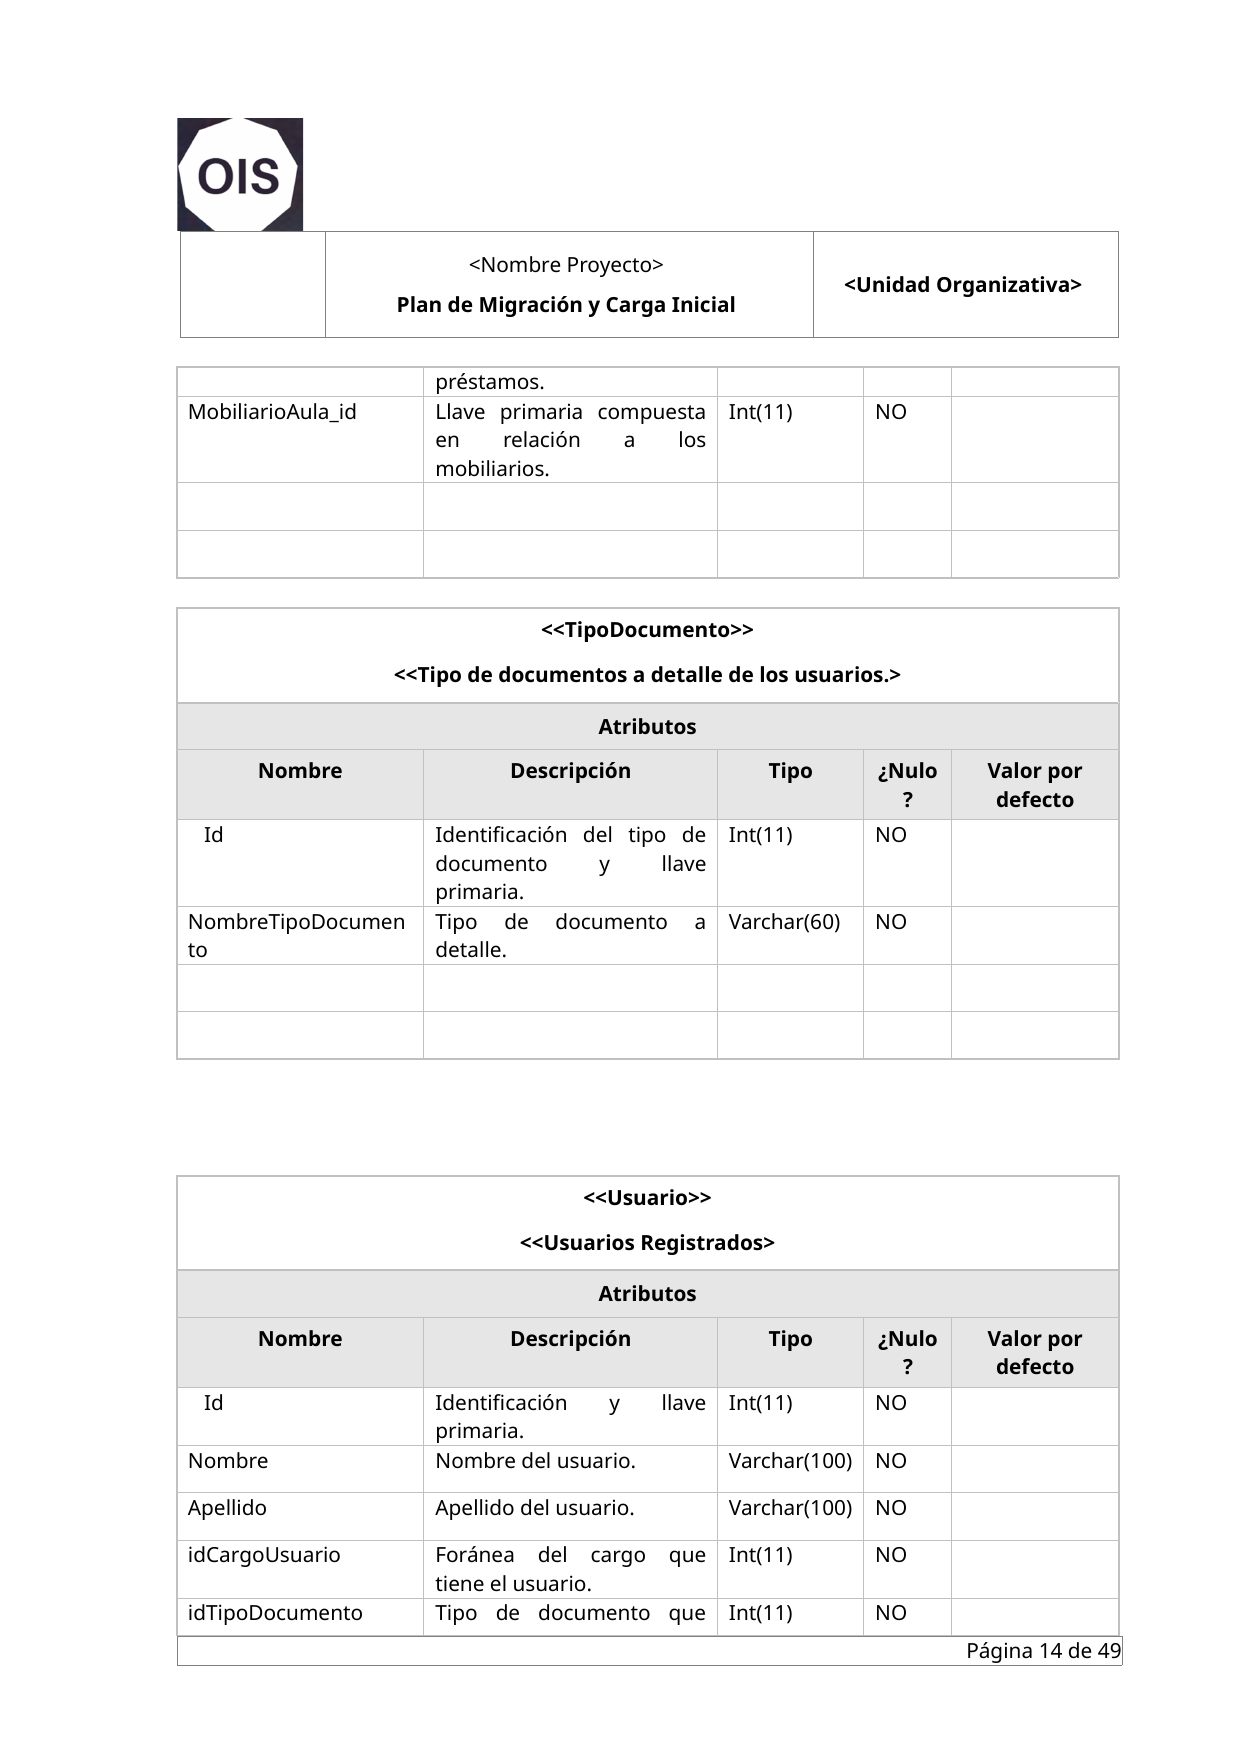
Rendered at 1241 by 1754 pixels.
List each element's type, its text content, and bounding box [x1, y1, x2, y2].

table_cell [952, 397, 1118, 482]
table_cell [424, 965, 717, 1011]
table_cell [952, 1541, 1118, 1597]
table_cell [864, 1012, 951, 1058]
table_cell NO [864, 397, 951, 482]
table_cell [952, 907, 1118, 964]
table_cell NO [864, 1541, 951, 1597]
table_cell NO [864, 1599, 951, 1635]
table_cell [718, 1012, 863, 1058]
table_cell NO [864, 1493, 951, 1539]
table_cell NO [864, 1388, 951, 1445]
table_cell [952, 1012, 1118, 1058]
table_cell <<Usuarios Registrados> [178, 1222, 1118, 1269]
table_cell Varchar(60) [718, 907, 863, 964]
table_cell Id [178, 1388, 423, 1445]
table_cell Atributos [178, 1271, 1118, 1317]
table_cell MobiliarioAula_id [178, 397, 423, 482]
table_cell NombreTipoDocumento [178, 907, 423, 964]
table_cell Tipo [718, 750, 863, 819]
table_cell [952, 820, 1118, 906]
table_cell [952, 1446, 1118, 1492]
table_cell [424, 1012, 717, 1058]
table_cell [952, 531, 1118, 577]
table_cell Descripción [424, 750, 717, 819]
table_cell [178, 368, 423, 396]
table_cell [952, 965, 1118, 1011]
table_cell [864, 965, 951, 1011]
table_cell Nombre [178, 750, 423, 819]
table_cell Tipo de documento que [424, 1599, 717, 1635]
table_cell Identificación del tipo de documento y llave primaria. [424, 820, 717, 906]
table_cell Atributos [178, 704, 1118, 749]
table_cell idCargoUsuario [178, 1541, 423, 1597]
table_header <<Usuario>> [178, 1177, 1118, 1222]
table_cell [718, 483, 863, 529]
table_cell Int(11) [718, 1599, 863, 1635]
table_cell [864, 368, 951, 396]
table_cell [178, 1012, 423, 1058]
table_cell Nombre [178, 1318, 423, 1387]
table_cell Int(11) [718, 1388, 863, 1445]
table_cell [718, 531, 863, 577]
table_cell Llave primaria compuesta en relación a los mobiliarios. [424, 397, 717, 482]
table_cell Apellido del usuario. [424, 1493, 717, 1539]
table_cell <<Tipo de documentos a detalle de los usuarios.> [178, 654, 1118, 702]
table_cell NO [864, 1446, 951, 1492]
table_cell Apellido [178, 1493, 423, 1539]
table_cell Int(11) [718, 1541, 863, 1597]
table_cell Nombre [178, 1446, 423, 1492]
table_cell Foránea del cargo que tiene el usuario. [424, 1541, 717, 1597]
table_cell [178, 531, 423, 577]
table_cell [952, 368, 1118, 396]
table_cell [864, 483, 951, 529]
table_cell Int(11) [718, 397, 863, 482]
table_cell [424, 483, 717, 529]
table_cell NO [864, 907, 951, 964]
table_header <<TipoDocumento>> [178, 609, 1118, 654]
table_cell Tipo de documento a detalle. [424, 907, 717, 964]
table_cell Int(11) [718, 820, 863, 906]
table_cell ¿Nulo? [864, 1318, 951, 1387]
table_cell préstamos. [424, 368, 717, 396]
table_cell Varchar(100) [718, 1446, 863, 1492]
table_cell [424, 531, 717, 577]
table_cell Tipo [718, 1318, 863, 1387]
table_cell Id [178, 820, 423, 906]
table_cell Valor por defecto [952, 1318, 1118, 1387]
table_cell [952, 1493, 1118, 1539]
table_cell Nombre del usuario. [424, 1446, 717, 1492]
table_cell [718, 368, 863, 396]
table_cell Identificación y llave primaria. [424, 1388, 717, 1445]
table_cell [952, 1599, 1118, 1635]
table_cell Varchar(100) [718, 1493, 863, 1539]
table_cell [952, 1388, 1118, 1445]
table_cell [178, 483, 423, 529]
table_cell Descripción [424, 1318, 717, 1387]
table_cell ¿Nulo? [864, 750, 951, 819]
table_cell NO [864, 820, 951, 906]
table_cell idTipoDocumento [178, 1599, 423, 1635]
table_cell [864, 531, 951, 577]
table_cell [718, 965, 863, 1011]
table_cell [952, 483, 1118, 529]
table_cell [178, 965, 423, 1011]
table_cell Valor por defecto [952, 750, 1118, 819]
